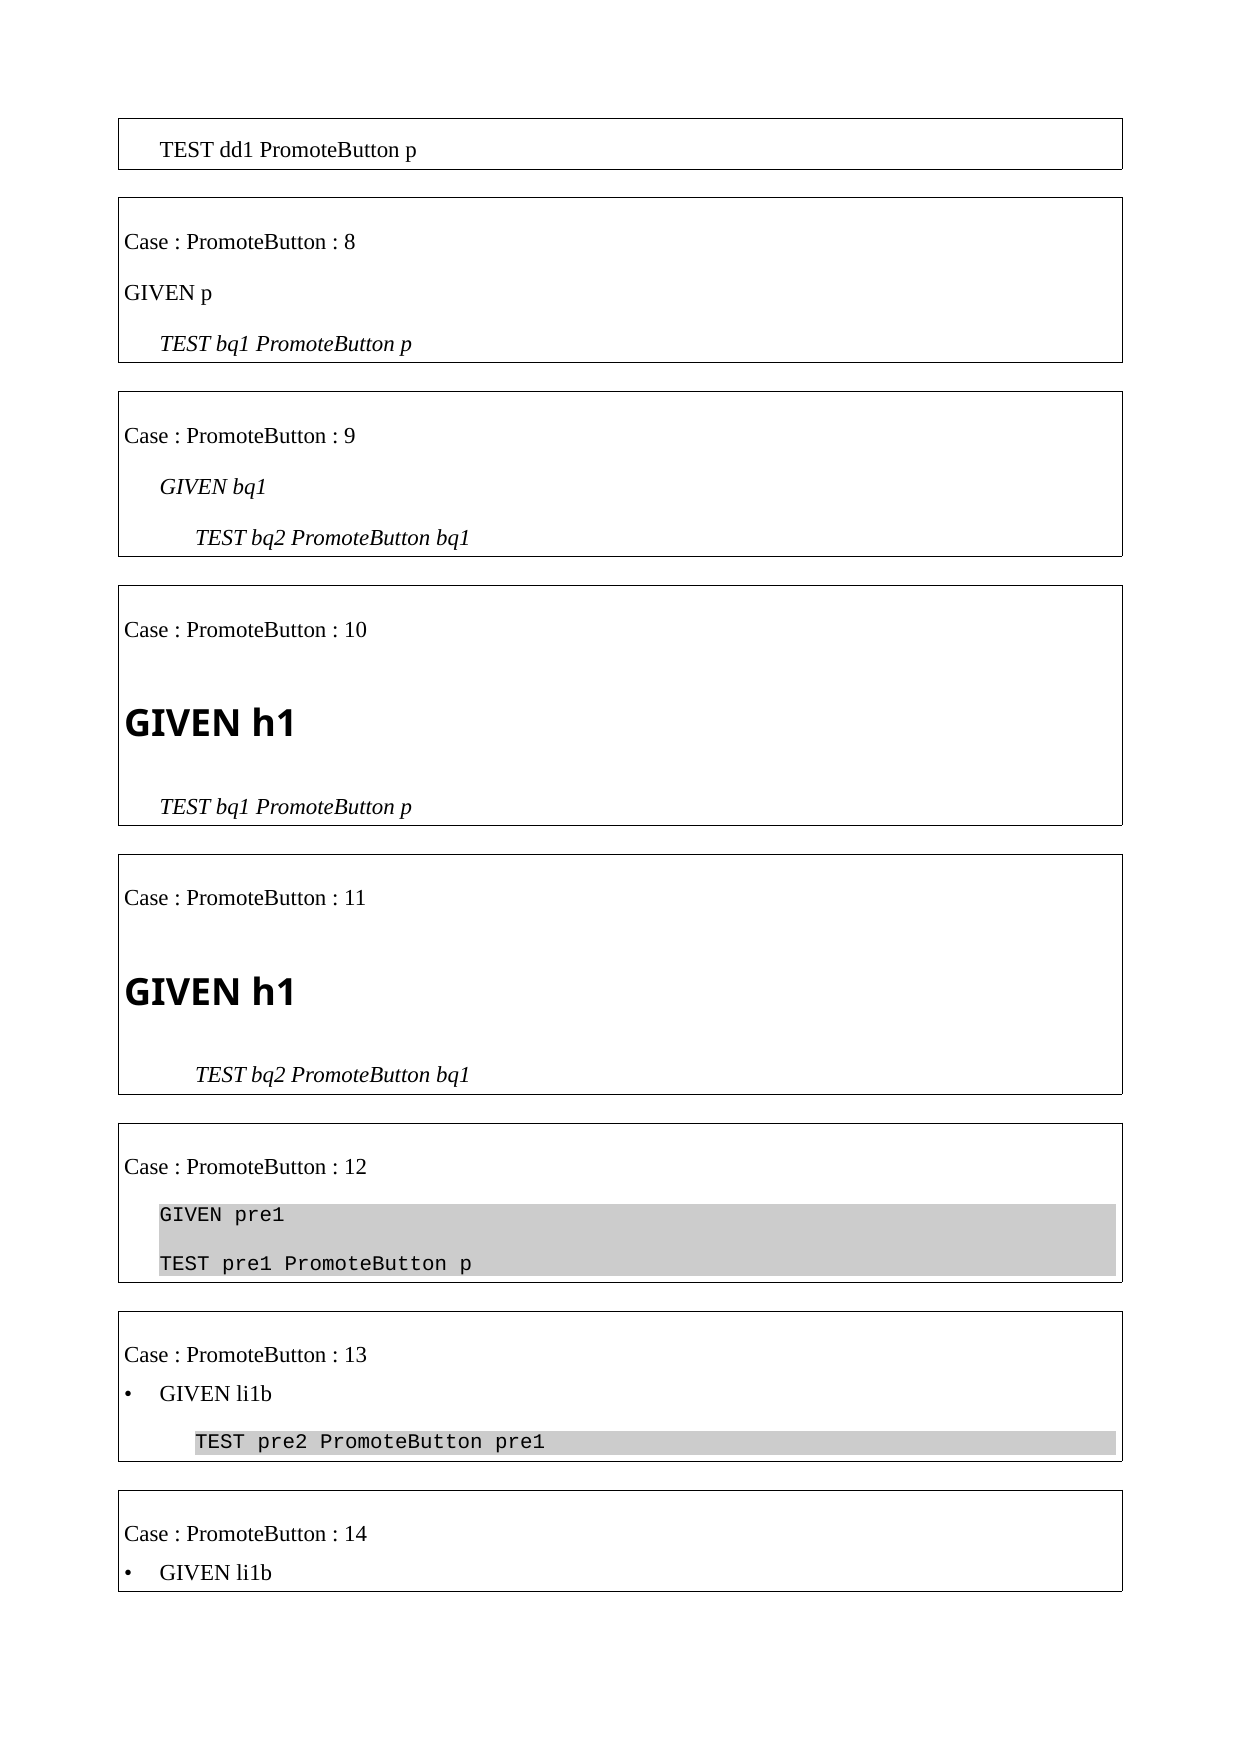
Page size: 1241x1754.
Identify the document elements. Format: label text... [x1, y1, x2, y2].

table_header Case : PromoteButton : 10 GIVEN h1 TEST bq1 PromoteButton p [119, 586, 1122, 825]
table_header Case : PromoteButton : 11 GIVEN h1 TEST bq2 PromoteButton bq1 [119, 855, 1122, 1094]
table_header Case : PromoteButton : 13 GIVEN li1b TEST pre2 PromoteButton pre1 [119, 1312, 1122, 1461]
table_header Case : PromoteButton : 14 GIVEN li1b TEST pre2 PromoteButton pre1 [119, 1491, 1122, 1591]
table_header Case : PromoteButton : 12 GIVEN pre1 TEST pre1 PromoteButton p [119, 1124, 1122, 1282]
table_header Case : PromoteButton : 9 GIVEN bq1 TEST bq2 PromoteButton bq1 [119, 392, 1122, 556]
table_header Case : PromoteButton : 8 GIVEN p TEST bq1 PromoteButton p [119, 198, 1122, 362]
table_header TEST dd1 PromoteButton p [119, 119, 1122, 168]
